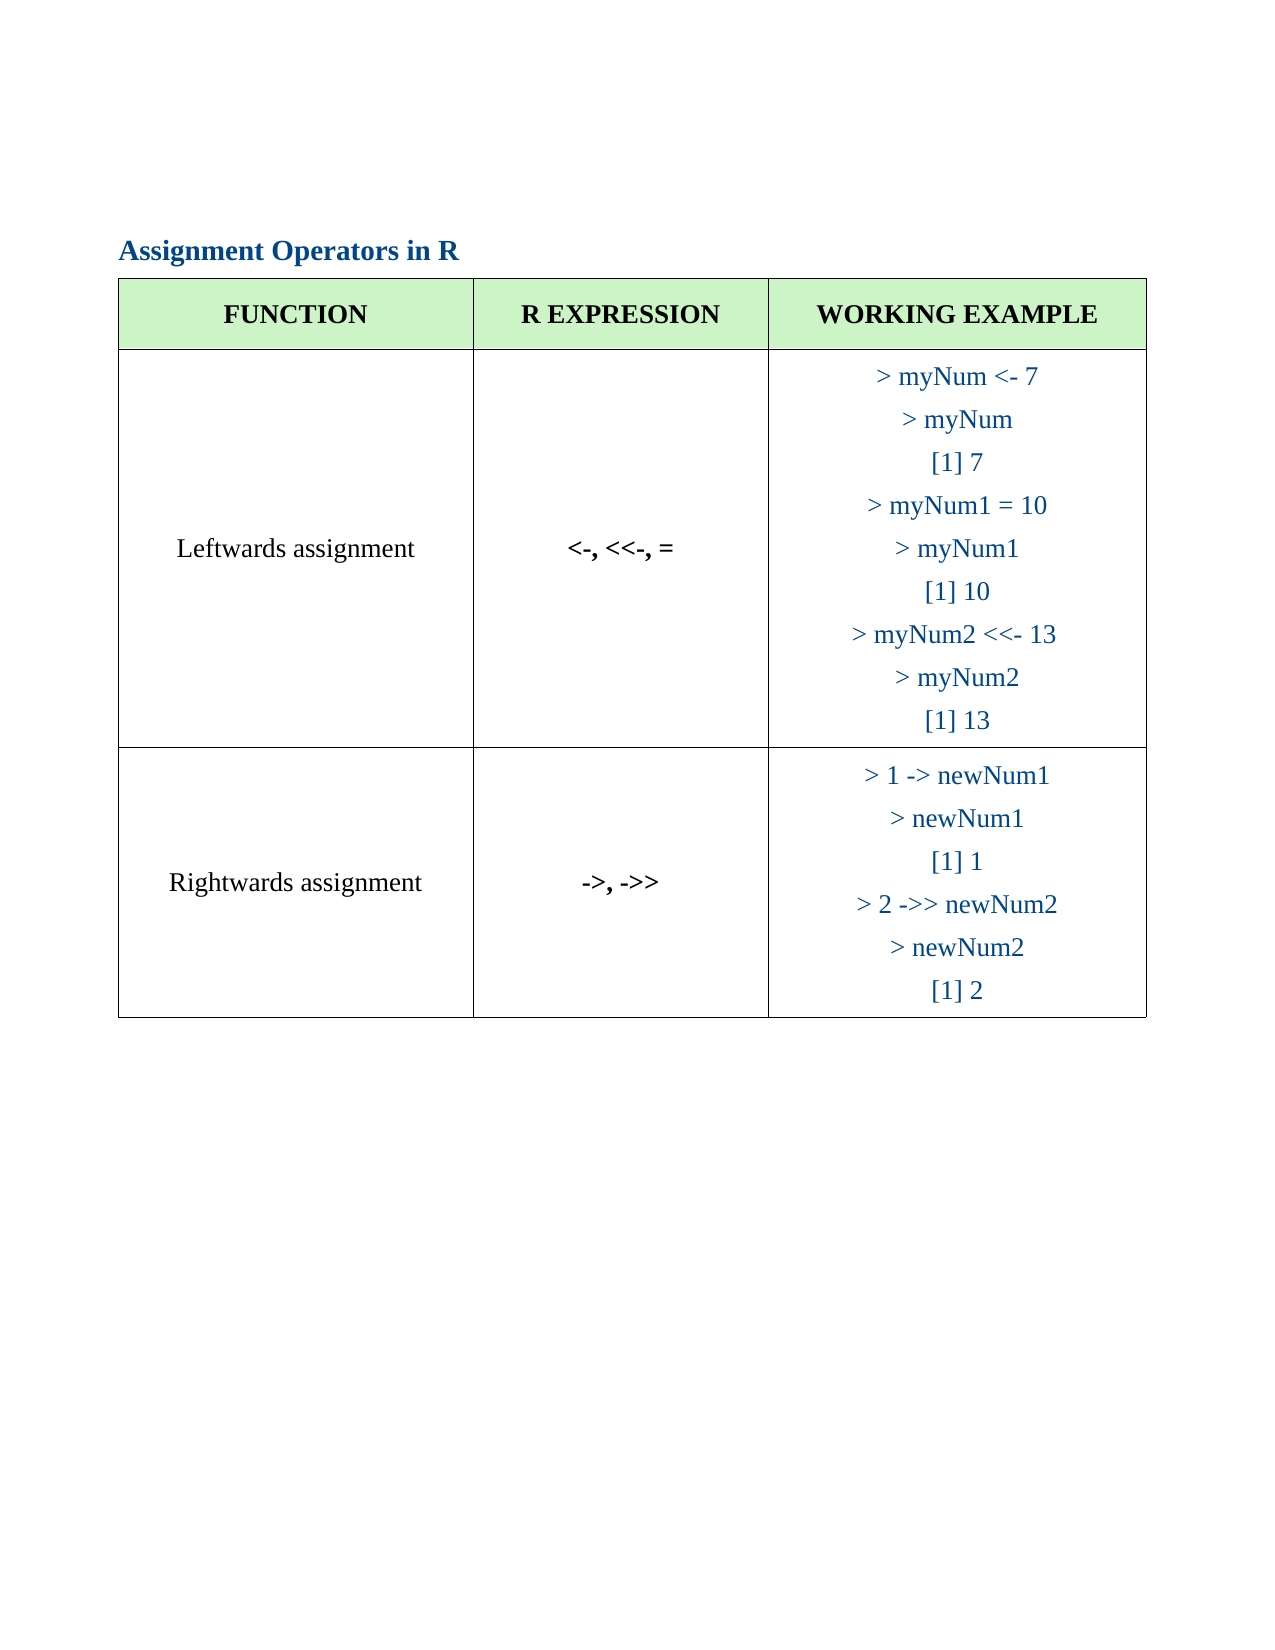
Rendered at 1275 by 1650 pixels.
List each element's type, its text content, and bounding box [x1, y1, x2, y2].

table_header R EXPRESSION [474, 279, 768, 348]
table_cell Rightwards assignment [119, 748, 473, 1017]
table_cell > 1 -> newNum1 > newNum1 [1] 1 > 2 ->> newNum2 > newNum2 [1] 2 [769, 748, 1146, 1017]
subtitle Assignment Operators in R [118, 233, 1157, 266]
table_header FUNCTION [119, 279, 473, 348]
table_header WORKING EXAMPLE [769, 279, 1146, 348]
table_cell > myNum <- 7 > myNum [1] 7 > myNum1 = 10 > myNum1 [1] 10 > myNum2 <<- 13 > myNum2 [1] 13 [769, 350, 1146, 747]
table_cell ->, ->> [474, 748, 768, 1017]
table_cell <-, <<-, = [474, 350, 768, 747]
table_cell Leftwards assignment [119, 350, 473, 747]
